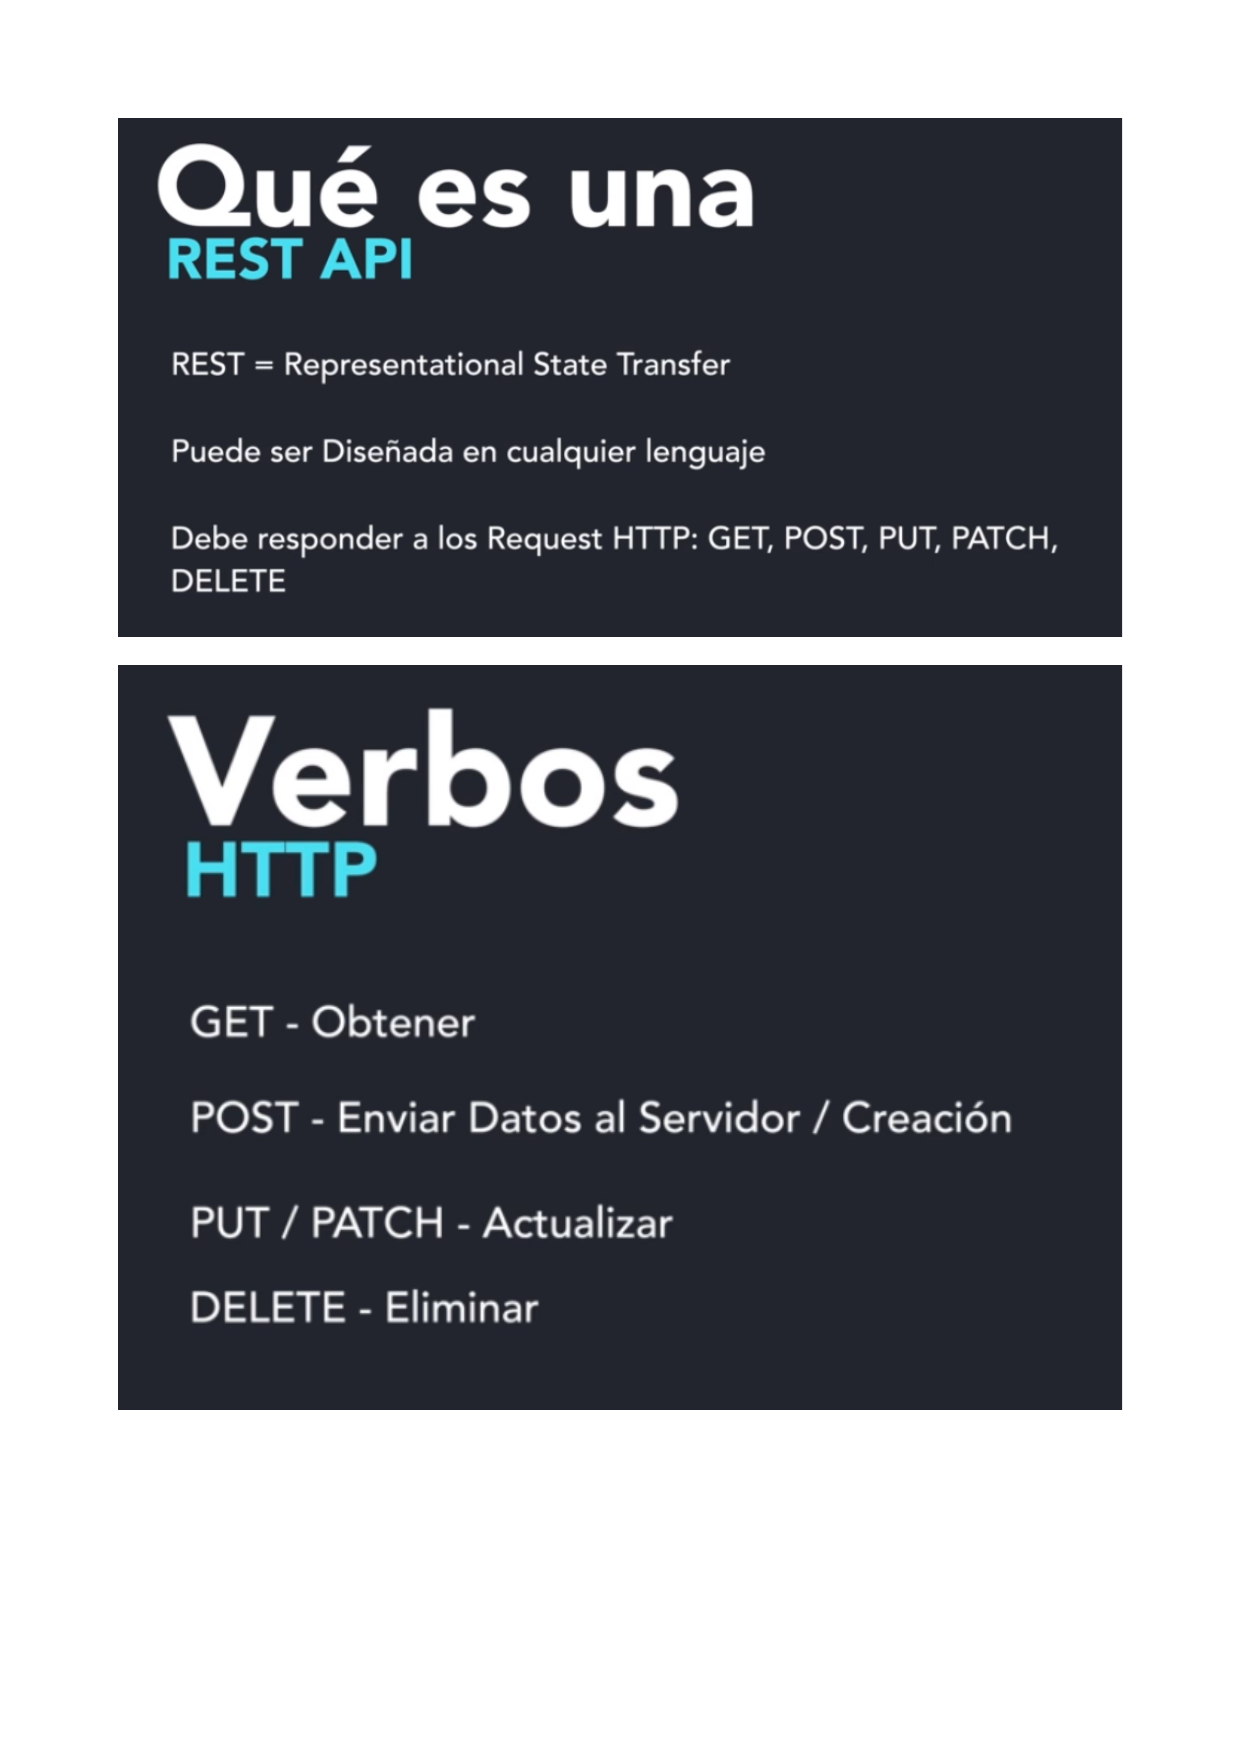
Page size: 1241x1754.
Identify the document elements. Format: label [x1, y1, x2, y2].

picture [118, 665, 1123, 1410]
picture [118, 118, 1123, 637]
